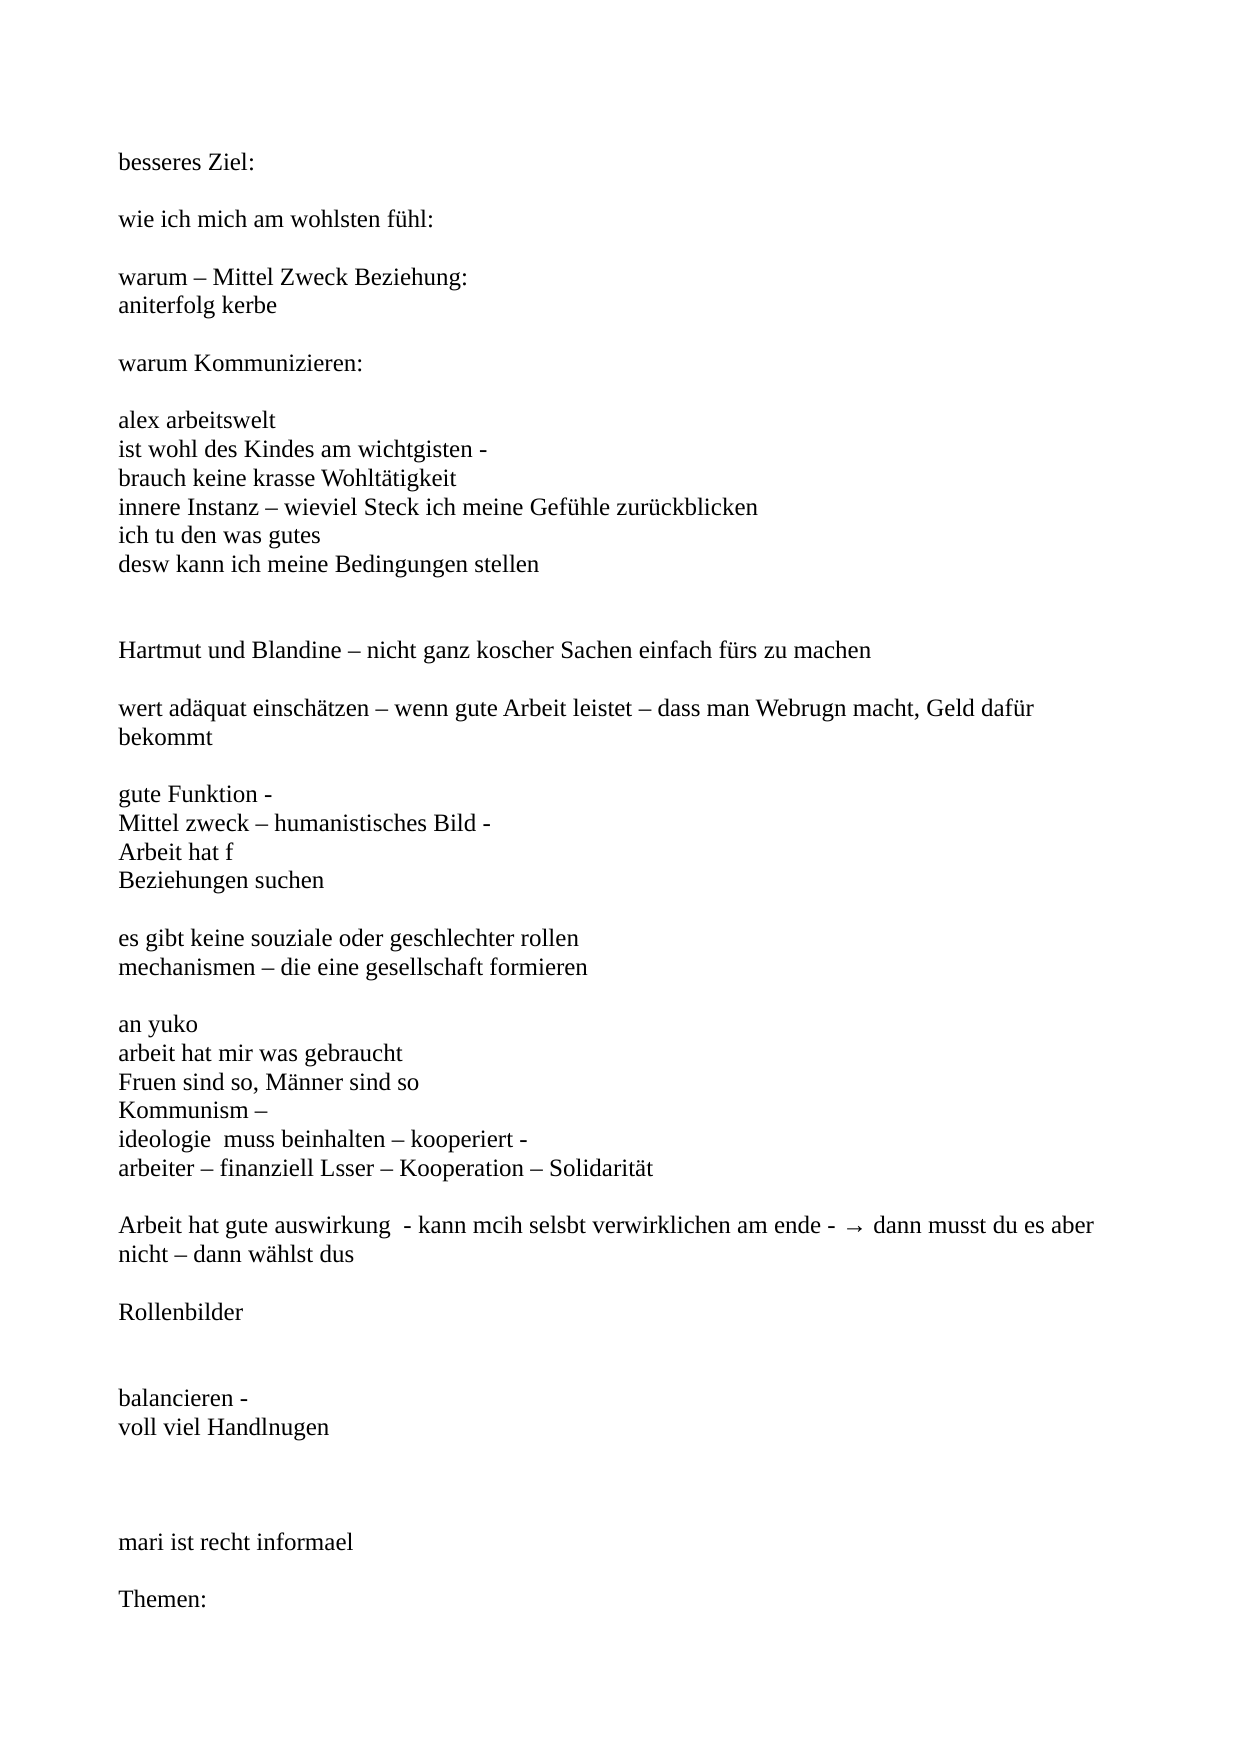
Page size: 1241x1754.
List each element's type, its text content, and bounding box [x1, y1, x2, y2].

text ist wohl des Kindes am wichtgisten - [118, 434, 1122, 463]
text Beziehungen suchen [118, 866, 1122, 894]
text innere Instanz – wieviel Steck ich meine Gefühle zurückblicken [118, 492, 1122, 521]
text brauch keine krasse Wohltätigkeit [118, 463, 1122, 492]
text warum – Mittel Zweck Beziehung: [118, 262, 1122, 291]
text desw kann ich meine Bedingungen stellen [118, 549, 1122, 578]
text Arbeit hat f [118, 837, 1122, 866]
text ideologie muss beinhalten – kooperiert - [118, 1124, 1122, 1153]
text balancieren - [118, 1383, 1122, 1412]
text voll viel Handlnugen [118, 1412, 1122, 1441]
text Hartmut und Blandine – nicht ganz koscher Sachen einfach fürs zu machen [118, 636, 1122, 664]
text aniterfolg kerbe [118, 291, 1122, 319]
text Rollenbilder [118, 1297, 1122, 1326]
text gute Funktion - [118, 779, 1122, 808]
text warum Kommunizieren: [118, 348, 1122, 377]
text wert adäquat einschätzen – wenn gute Arbeit leistet – dass man Webrugn macht, Geld dafür bekommt [118, 693, 1122, 751]
text Kommunism – [118, 1096, 1122, 1124]
text besseres Ziel: [118, 147, 1122, 176]
text es gibt keine souziale oder geschlechter rollen [118, 923, 1122, 952]
text Themen: [118, 1584, 1122, 1613]
text ich tu den was gutes [118, 521, 1122, 549]
text Fruen sind so, Männer sind so [118, 1067, 1122, 1096]
text mari ist recht informael [118, 1527, 1122, 1556]
text mechanismen – die eine gesellschaft formieren [118, 952, 1122, 981]
text wie ich mich am wohlsten fühl: [118, 204, 1122, 233]
text Mittel zweck – humanistisches Bild - [118, 808, 1122, 837]
text an yuko [118, 1009, 1122, 1038]
text Arbeit hat gute auswirkung - kann mcih selsbt verwirklichen am ende - → dann musst du es aber nicht – dann wählst dus [118, 1211, 1122, 1268]
text arbeit hat mir was gebraucht [118, 1038, 1122, 1067]
text arbeiter – finanziell Lsser – Kooperation – Solidarität [118, 1153, 1122, 1182]
text alex arbeitswelt [118, 406, 1122, 434]
